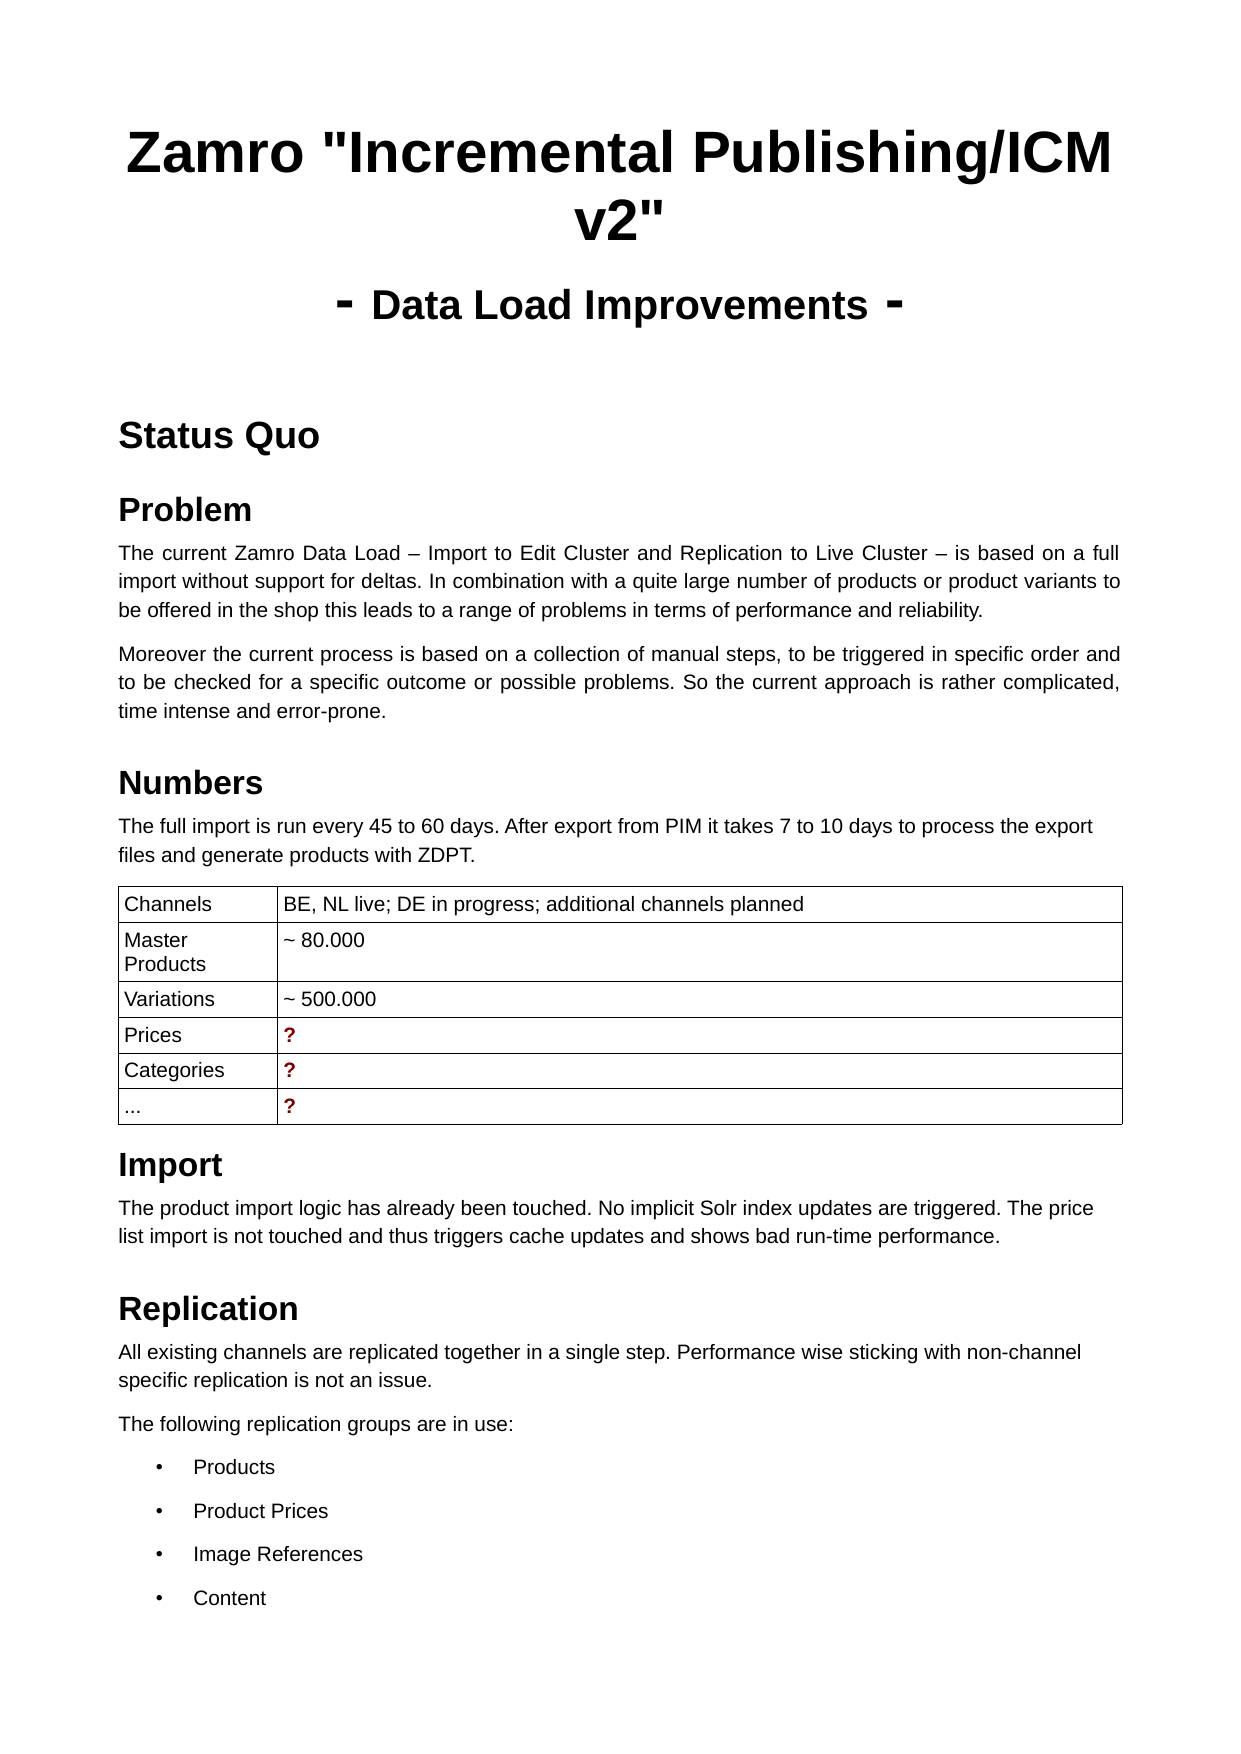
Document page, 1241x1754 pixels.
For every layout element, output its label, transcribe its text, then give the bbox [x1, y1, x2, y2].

title Zamro "Incremental Publishing/ICM v2" [118, 118, 1122, 252]
table_cell Prices [119, 1018, 277, 1052]
subtitle Numbers [118, 763, 1122, 802]
table_cell Categories [119, 1054, 277, 1088]
list Product Prices [156, 1498, 1122, 1522]
subtitle Import [118, 1144, 1122, 1183]
subtitle Replication [118, 1288, 1122, 1327]
text Moreover the current process is based on a collection of manual steps, to be triggered in specific order and to be checked for a specific outcome or possible problems. So the current approach is rather complicated, time intense and error-prone. [118, 641, 1122, 723]
text All existing channels are replicated together in a single step. Performance wise sticking with non-channel specific replication is not an issue. [118, 1339, 1122, 1392]
subtitle Problem [118, 489, 1122, 528]
table_cell Variations [119, 982, 277, 1017]
list Image References [156, 1542, 1122, 1566]
table_cell ~ 80.000 [278, 923, 1122, 981]
text The current Zamro Data Load – Import to Edit Cluster and Replication to Live Cluster – is based on a full import without support for deltas. In combination with a quite large number of products or product variants to be offered in the shop this leads to a range of problems in terms of performance and reliability. [118, 541, 1122, 622]
table_cell ? [278, 1089, 1122, 1123]
list Content [156, 1585, 1122, 1609]
table_cell ? [278, 1018, 1122, 1052]
list Products [156, 1455, 1122, 1479]
subtitle Status Quo [118, 412, 1122, 456]
text The product import logic has already been touched. No implicit Solr index updates are triggered. The price list import is not touched and thus triggers cache updates and shows bad run-time performance. [118, 1196, 1122, 1248]
table_cell ? [278, 1054, 1122, 1088]
text The following replication groups are in use: [118, 1412, 1122, 1436]
title - Data Load Improvements - [118, 265, 1122, 332]
text The full import is run every 45 to 60 days. After export from PIM it takes 7 to 10 days to process the export files and generate products with ZDPT. [118, 814, 1122, 867]
table_header Channels [119, 887, 277, 922]
table_cell ... [119, 1089, 277, 1123]
table_cell Master Products [119, 923, 277, 981]
table_header BE, NL live; DE in progress; additional channels planned [278, 887, 1122, 922]
table_cell ~ 500.000 [278, 982, 1122, 1017]
